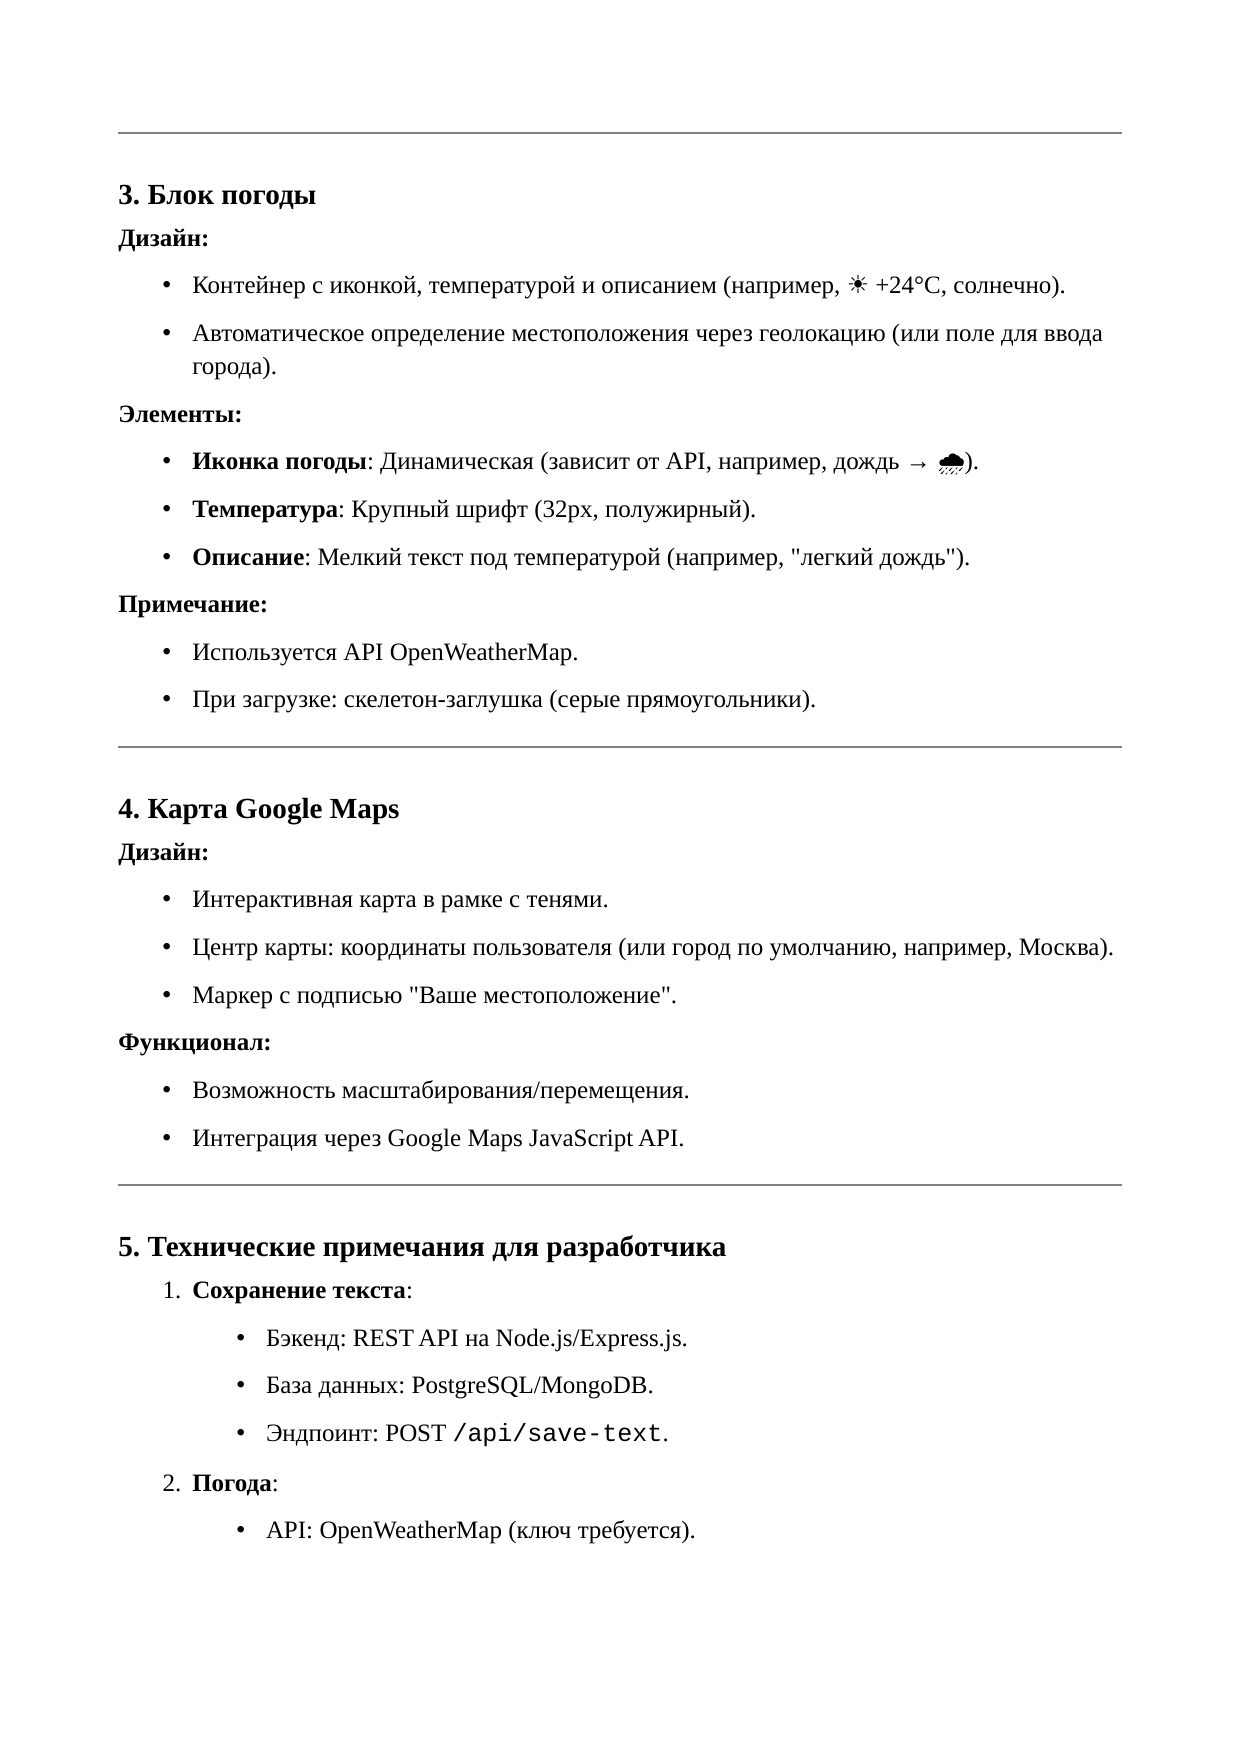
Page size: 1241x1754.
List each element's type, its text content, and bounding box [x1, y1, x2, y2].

list Иконка погоды: Динамическая (зависит от API, например, дождь → 🌧️). [162, 446, 1122, 475]
list Автоматическое определение местоположения через геолокацию (или поле для ввода города). [162, 318, 1122, 380]
subtitle 3. Блок погоды [118, 177, 1122, 211]
list Бэкенд: REST API на Node.js/Express.js. [236, 1323, 1122, 1351]
list Сохранение текста: [162, 1275, 1122, 1304]
list Температура: Крупный шрифт (32px, полужирный). [162, 494, 1122, 523]
list API: OpenWeatherMap (ключ требуется). [236, 1516, 1122, 1544]
list Контейнер с иконкой, температурой и описанием (например, ☀️ +24°C, солнечно). [162, 271, 1122, 299]
list Интерактивная карта в рамке с тенями. [162, 884, 1122, 913]
list Центр карты: координаты пользователя (или город по умолчанию, например, Москва). [162, 932, 1122, 961]
text Примечание: [118, 589, 1122, 618]
list Описание: Мелкий текст под температурой (например, "легкий дождь"). [162, 542, 1122, 570]
list Интеграция через Google Maps JavaScript API. [162, 1123, 1122, 1151]
list Маркер с подписью "Ваше местоположение". [162, 980, 1122, 1008]
list Возможность масштабирования/перемещения. [162, 1075, 1122, 1104]
list База данных: PostgreSQL/MongoDB. [236, 1370, 1122, 1399]
list Используется API OpenWeatherMap. [162, 637, 1122, 666]
text Дизайн: [118, 837, 1122, 866]
subtitle 5. Технические примечания для разработчика [118, 1229, 1122, 1263]
list Погода: [162, 1468, 1122, 1497]
text Функционал: [118, 1027, 1122, 1056]
list Эндпоинт: POST /api/save-text. [236, 1418, 1122, 1449]
text Элементы: [118, 399, 1122, 428]
list При загрузке: скелетон-заглушка (серые прямоугольники). [162, 684, 1122, 713]
text Дизайн: [118, 223, 1122, 252]
subtitle 4. Карта Google Maps [118, 791, 1122, 824]
